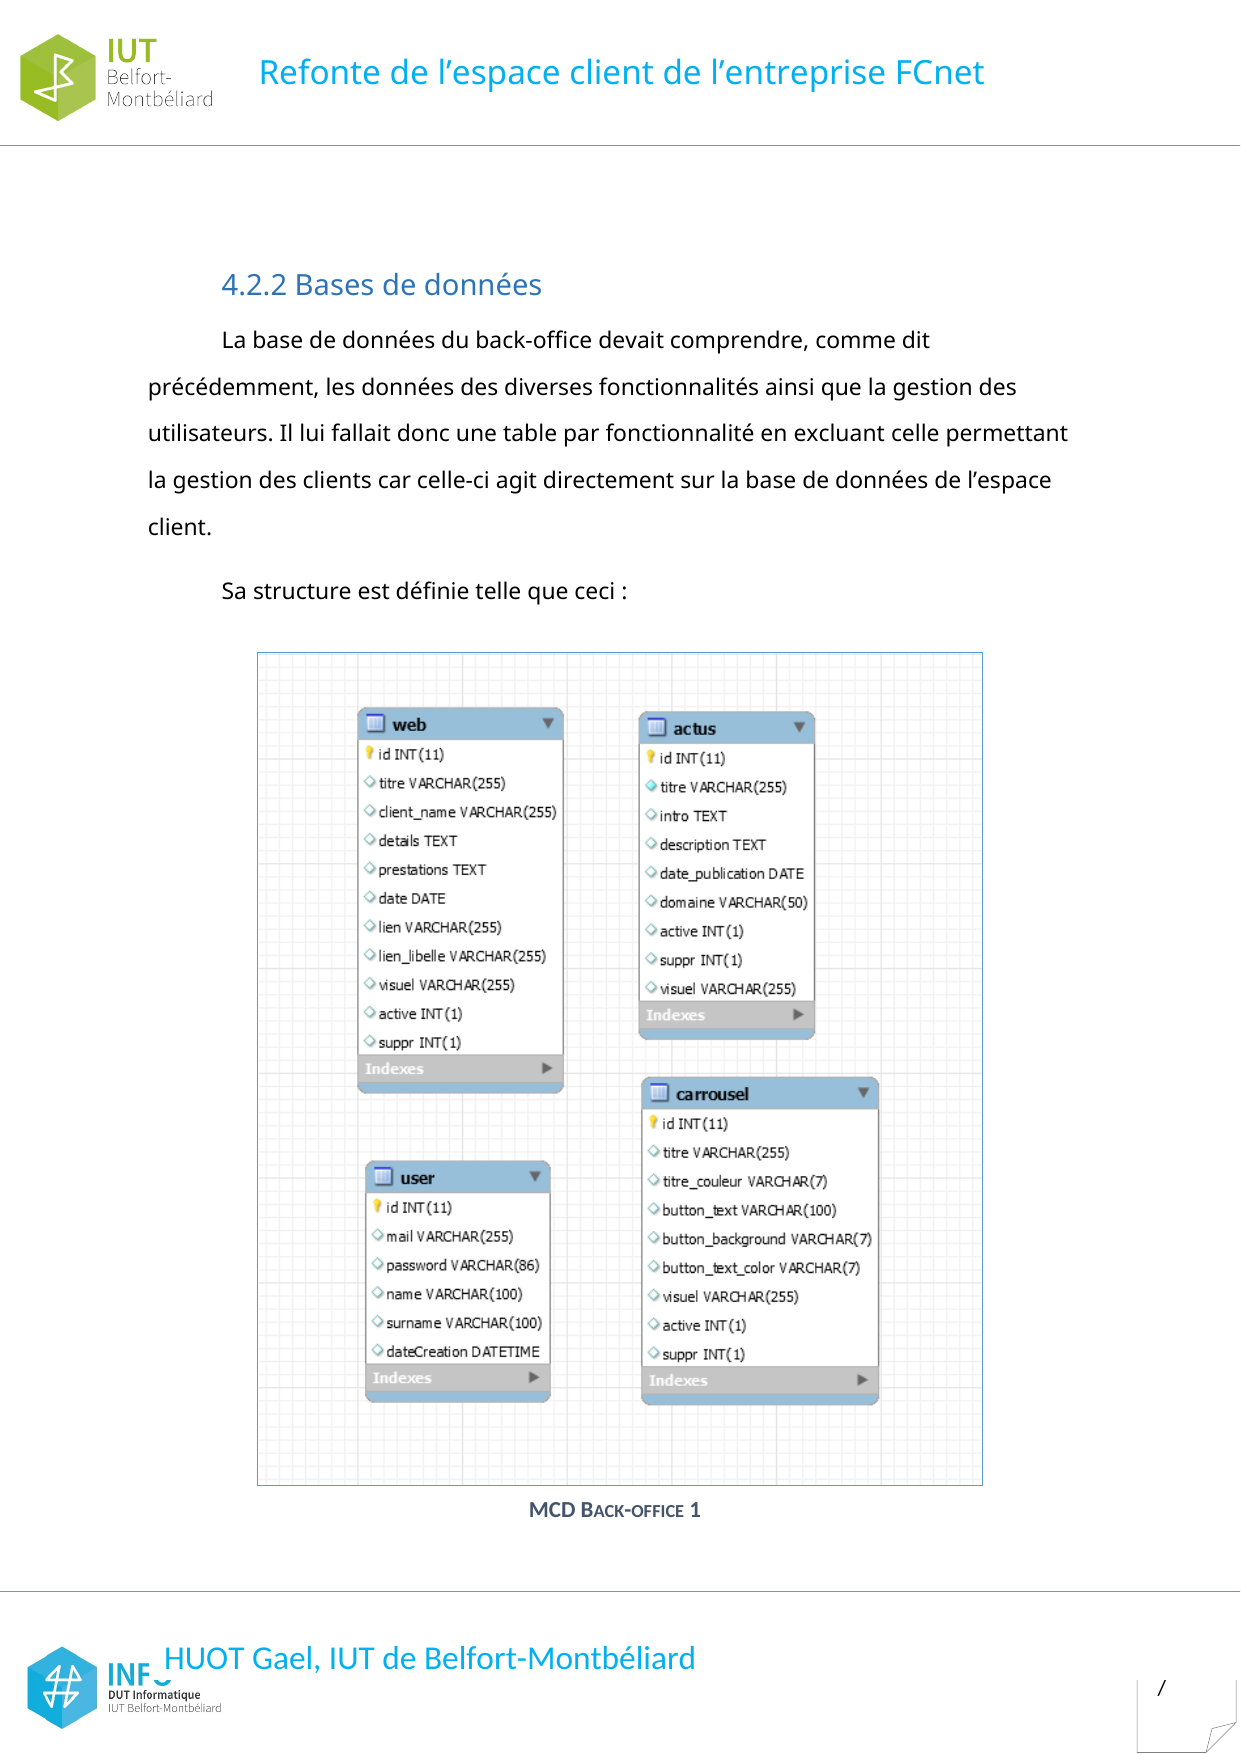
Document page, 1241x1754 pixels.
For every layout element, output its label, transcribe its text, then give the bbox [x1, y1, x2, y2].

text MCD Back-office 1 [251, 1496, 978, 1524]
subtitle 4.2.2 Bases de données [221, 264, 1093, 304]
text La base de données du back-office devait comprendre, comme dit précédemment, les données des diverses fonctionnalités ainsi que la gestion des utilisateurs. Il lui fallait donc une table par fonctionnalité en excluant celle permettant la gestion des clients car celle-ci agit directement sur la base de données de l’espace client. [148, 323, 1093, 542]
text Sa structure est définie telle que ceci : [148, 574, 1093, 606]
